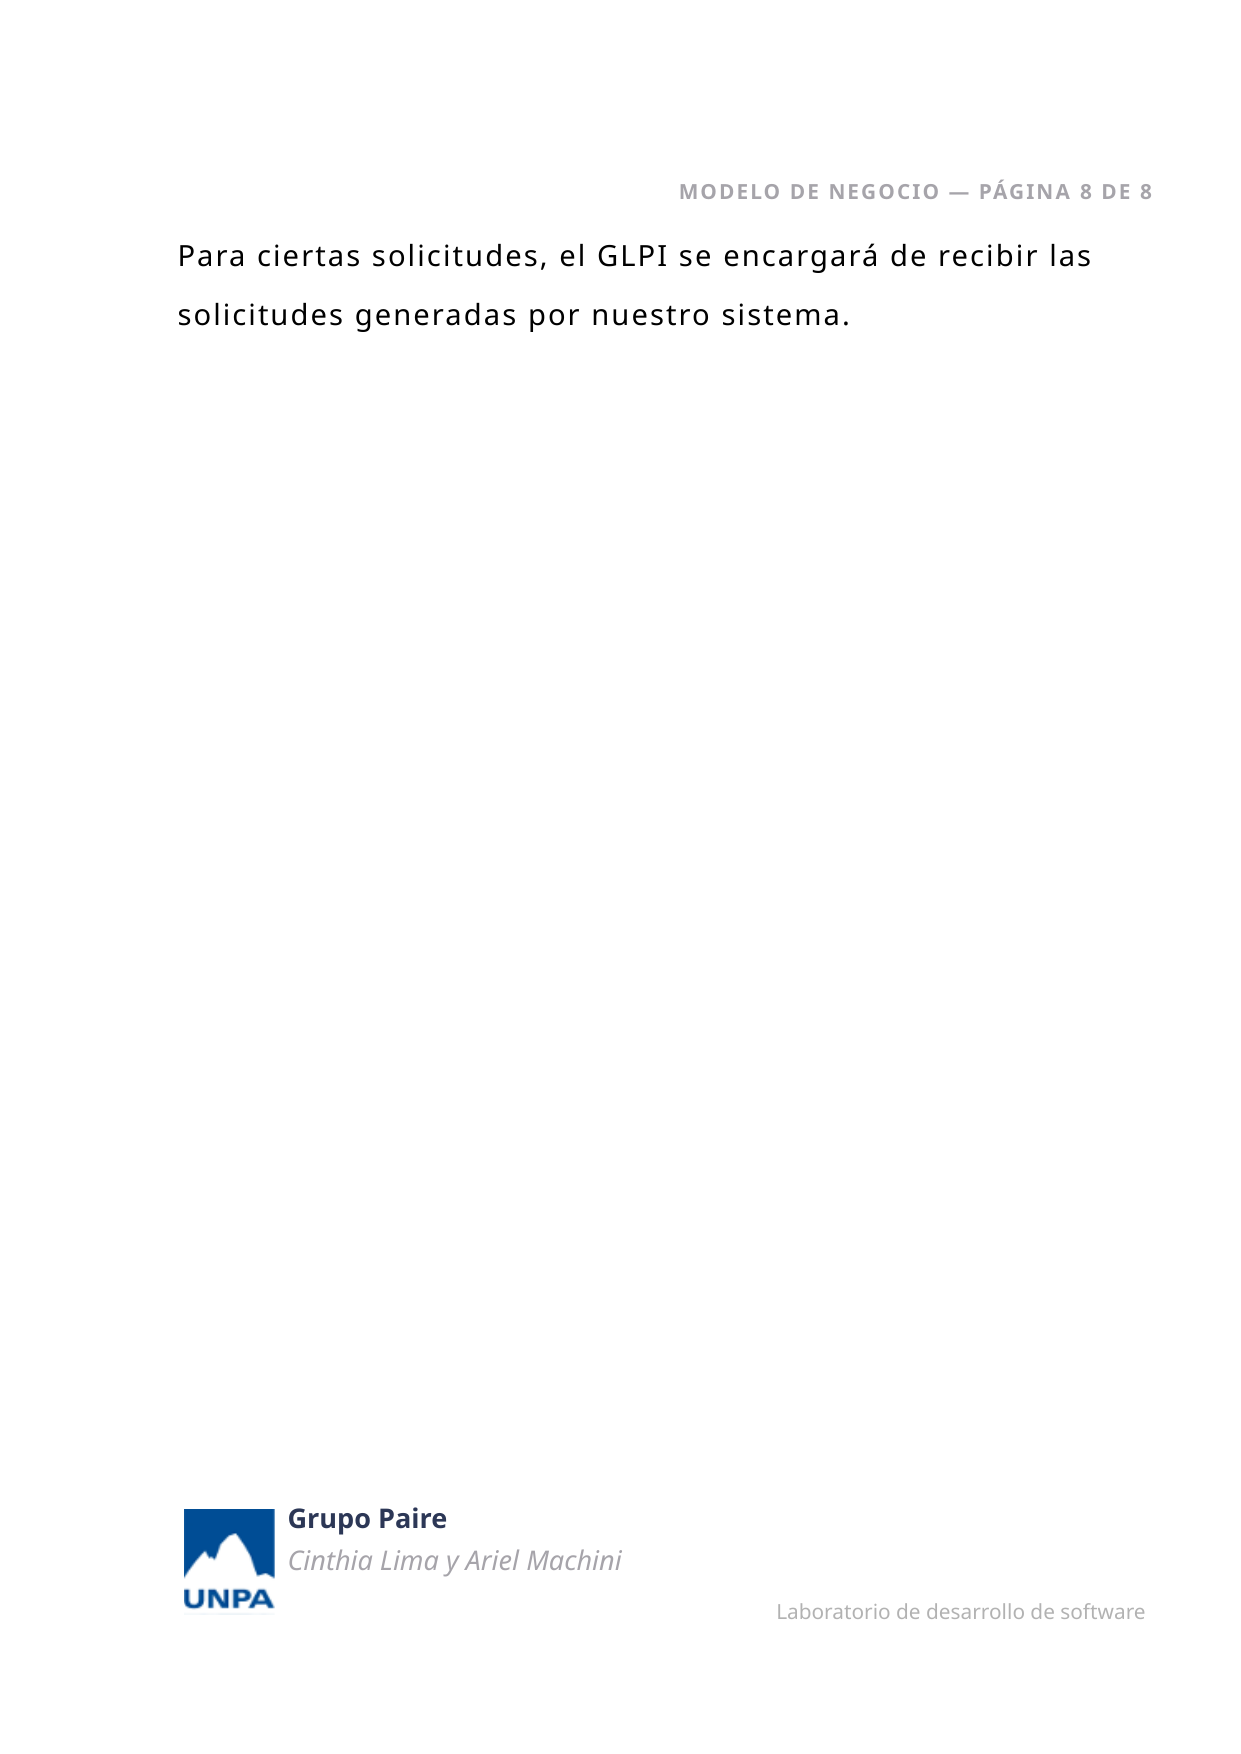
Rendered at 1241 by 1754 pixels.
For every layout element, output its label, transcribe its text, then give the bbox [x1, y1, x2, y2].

text Para ciertas solicitudes, el GLPI se encargará de recibir las solicitudes generadas por nuestro sistema. [177, 235, 1152, 334]
picture [184, 1509, 275, 1615]
